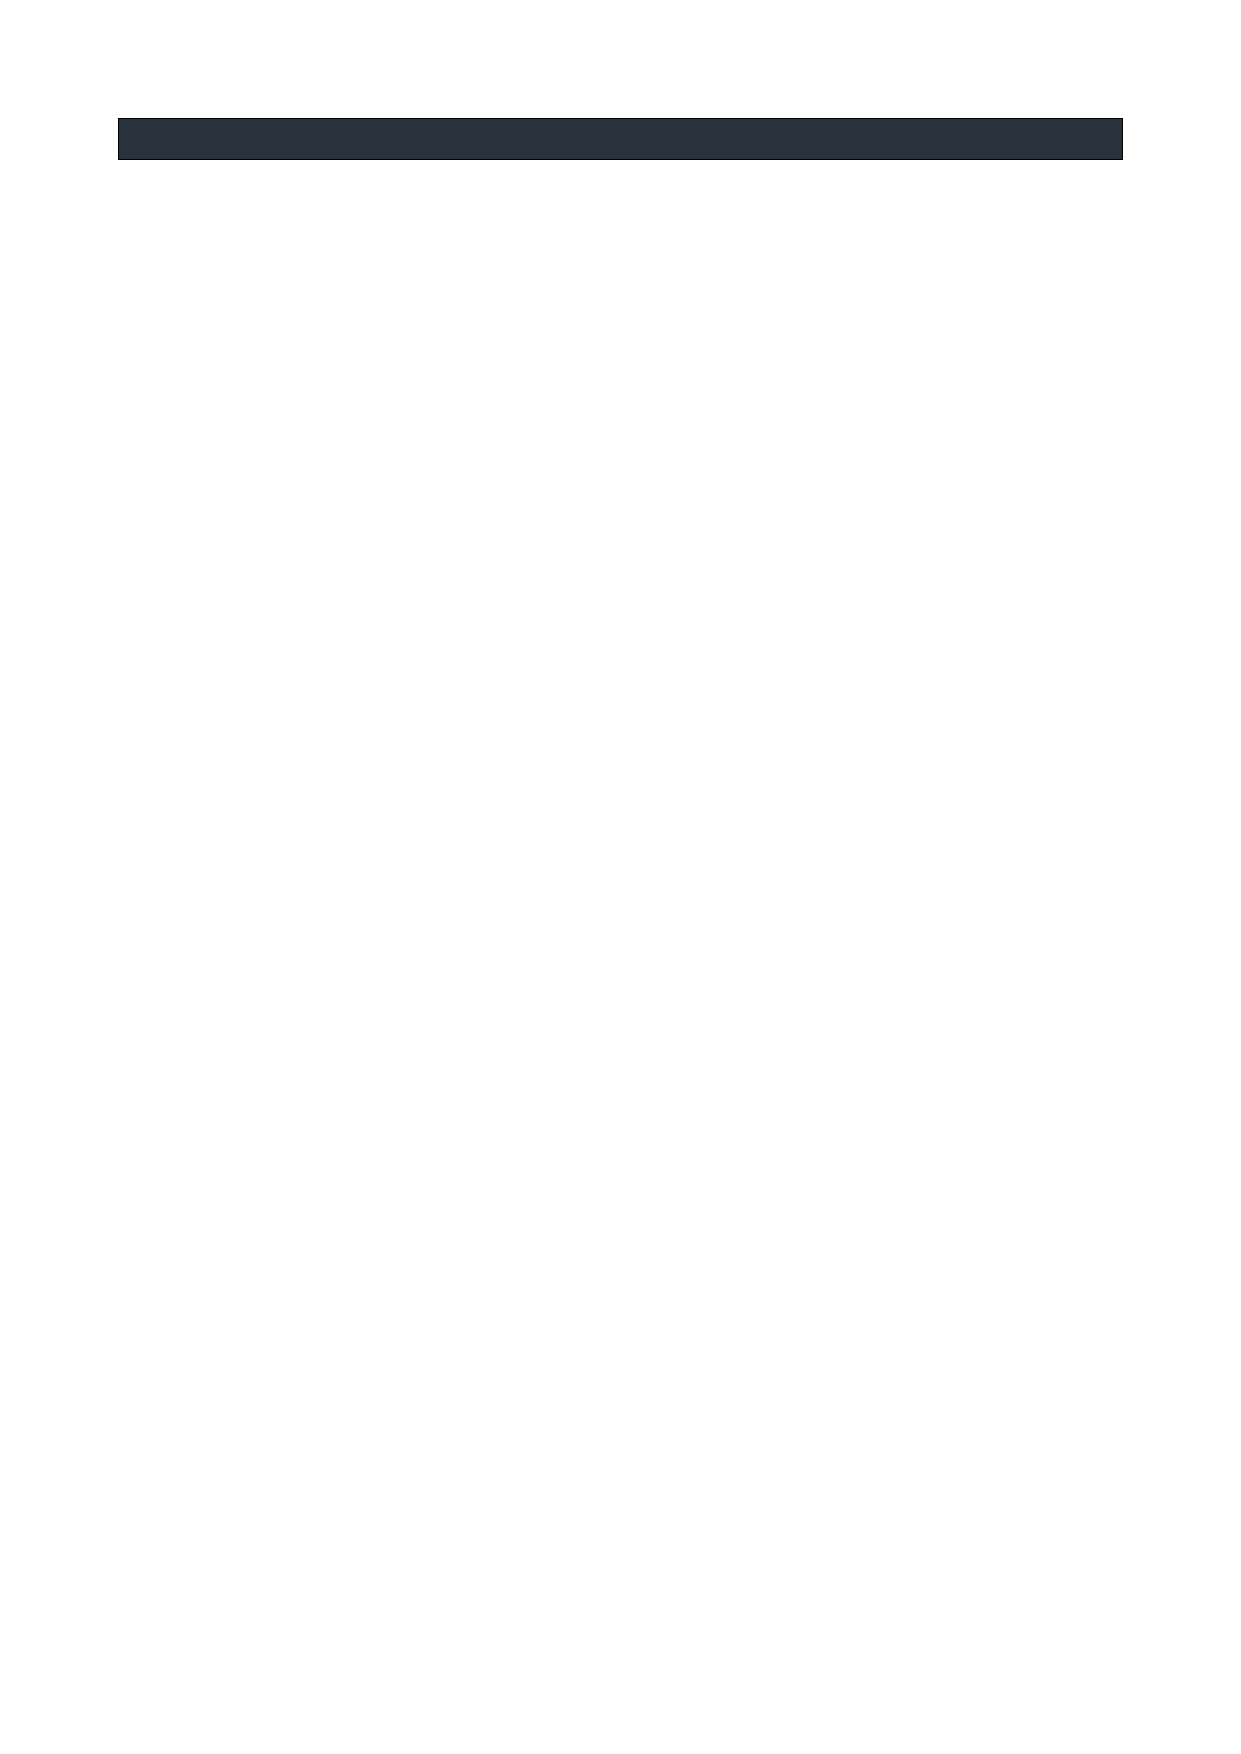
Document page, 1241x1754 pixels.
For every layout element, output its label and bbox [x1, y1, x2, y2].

table_header [119, 119, 1122, 159]
